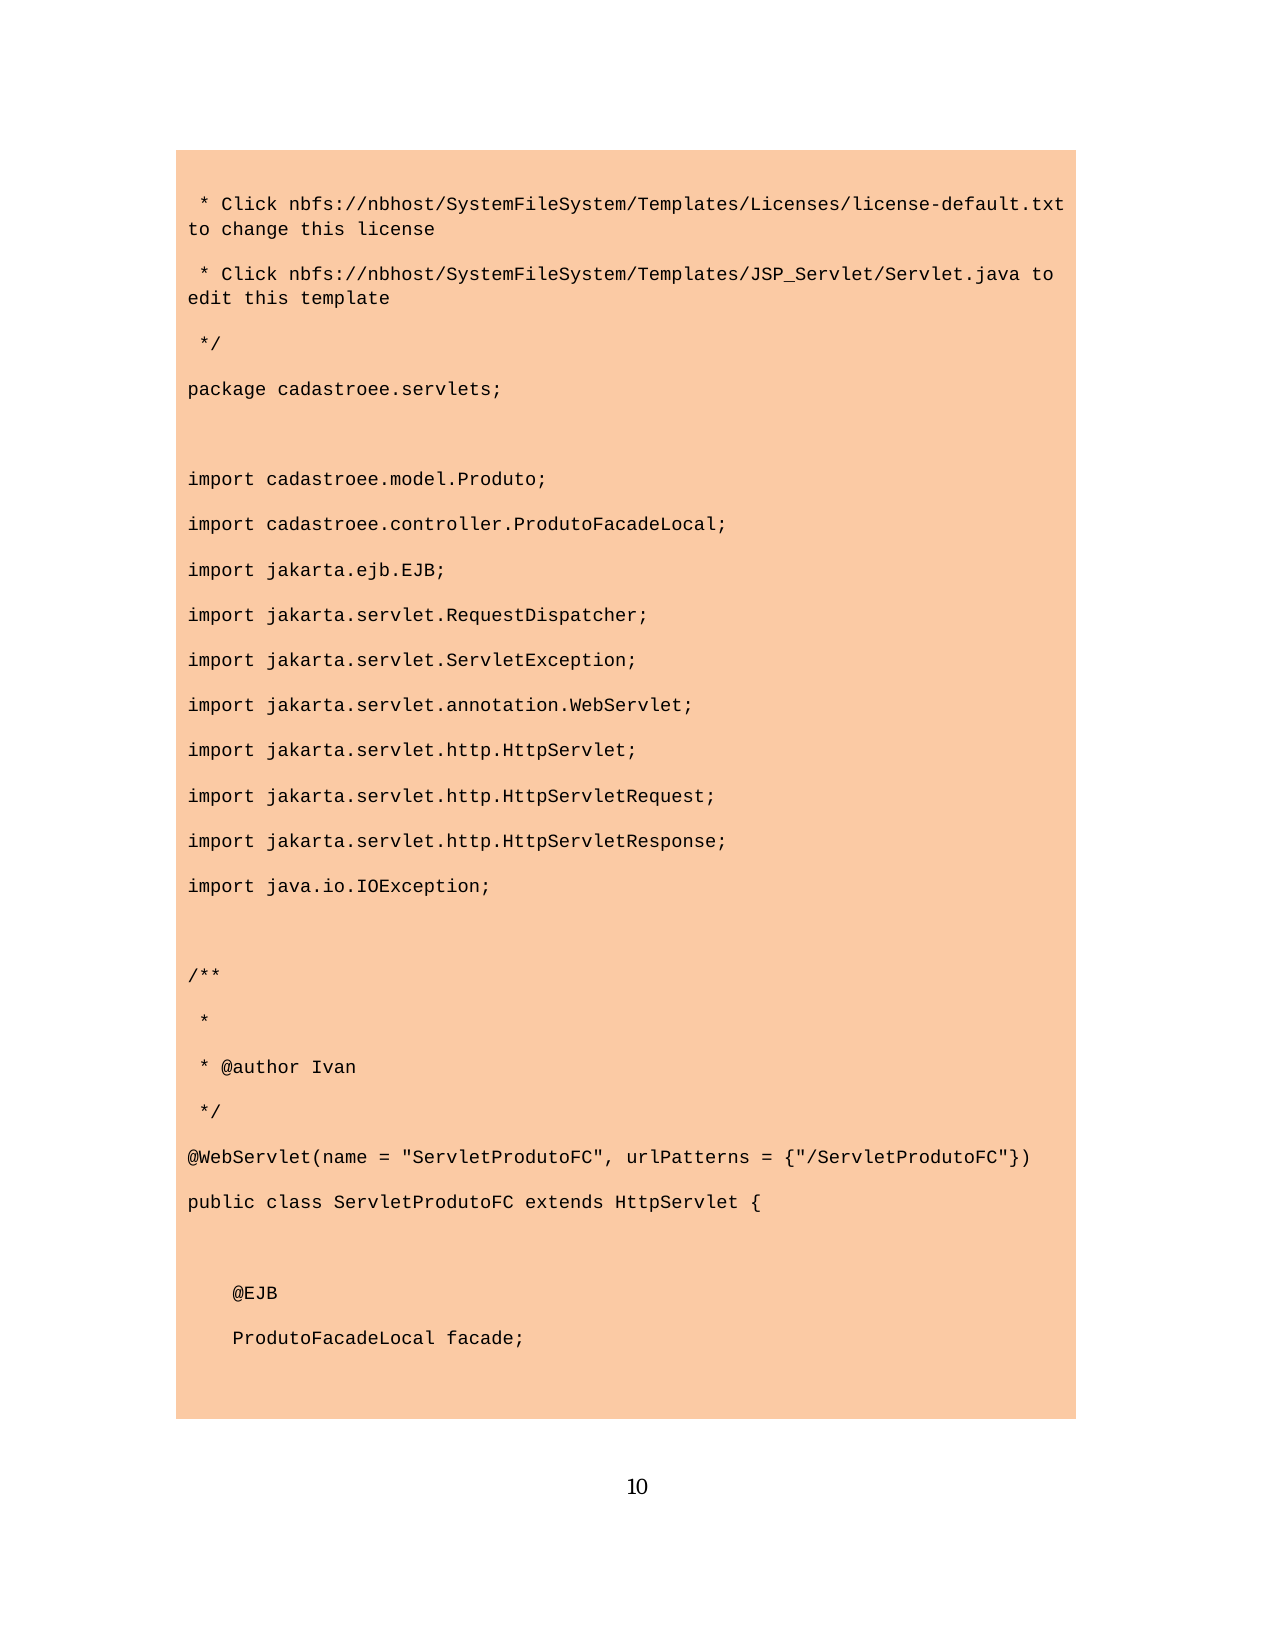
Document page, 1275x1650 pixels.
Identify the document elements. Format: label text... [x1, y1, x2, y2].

table_header * Click nbfs://nbhost/SystemFileSystem/Templates/Licenses/license-default.txt to change this license * Click nbfs://nbhost/SystemFileSystem/Templates/JSP_Servlet/Servlet.java to edit this template */ package cadastroee.servlets; import cadastroee.model.Produto; import cadastroee.controller.ProdutoFacadeLocal; import jakarta.ejb.EJB; import jakarta.servlet.RequestDispatcher; import jakarta.servlet.ServletException; import jakarta.servlet.annotation.WebServlet; import jakarta.servlet.http.HttpServlet; import jakarta.servlet.http.HttpServletRequest; import jakarta.servlet.http.HttpServletResponse; import java.io.IOException; /** * * @author Ivan */ @WebServlet(name = "ServletProdutoFC", urlPatterns = {"/ServletProdutoFC"}) public class ServletProdutoFC extends HttpServlet { @EJB ProdutoFacadeLocal facade; [176, 150, 1076, 1419]
